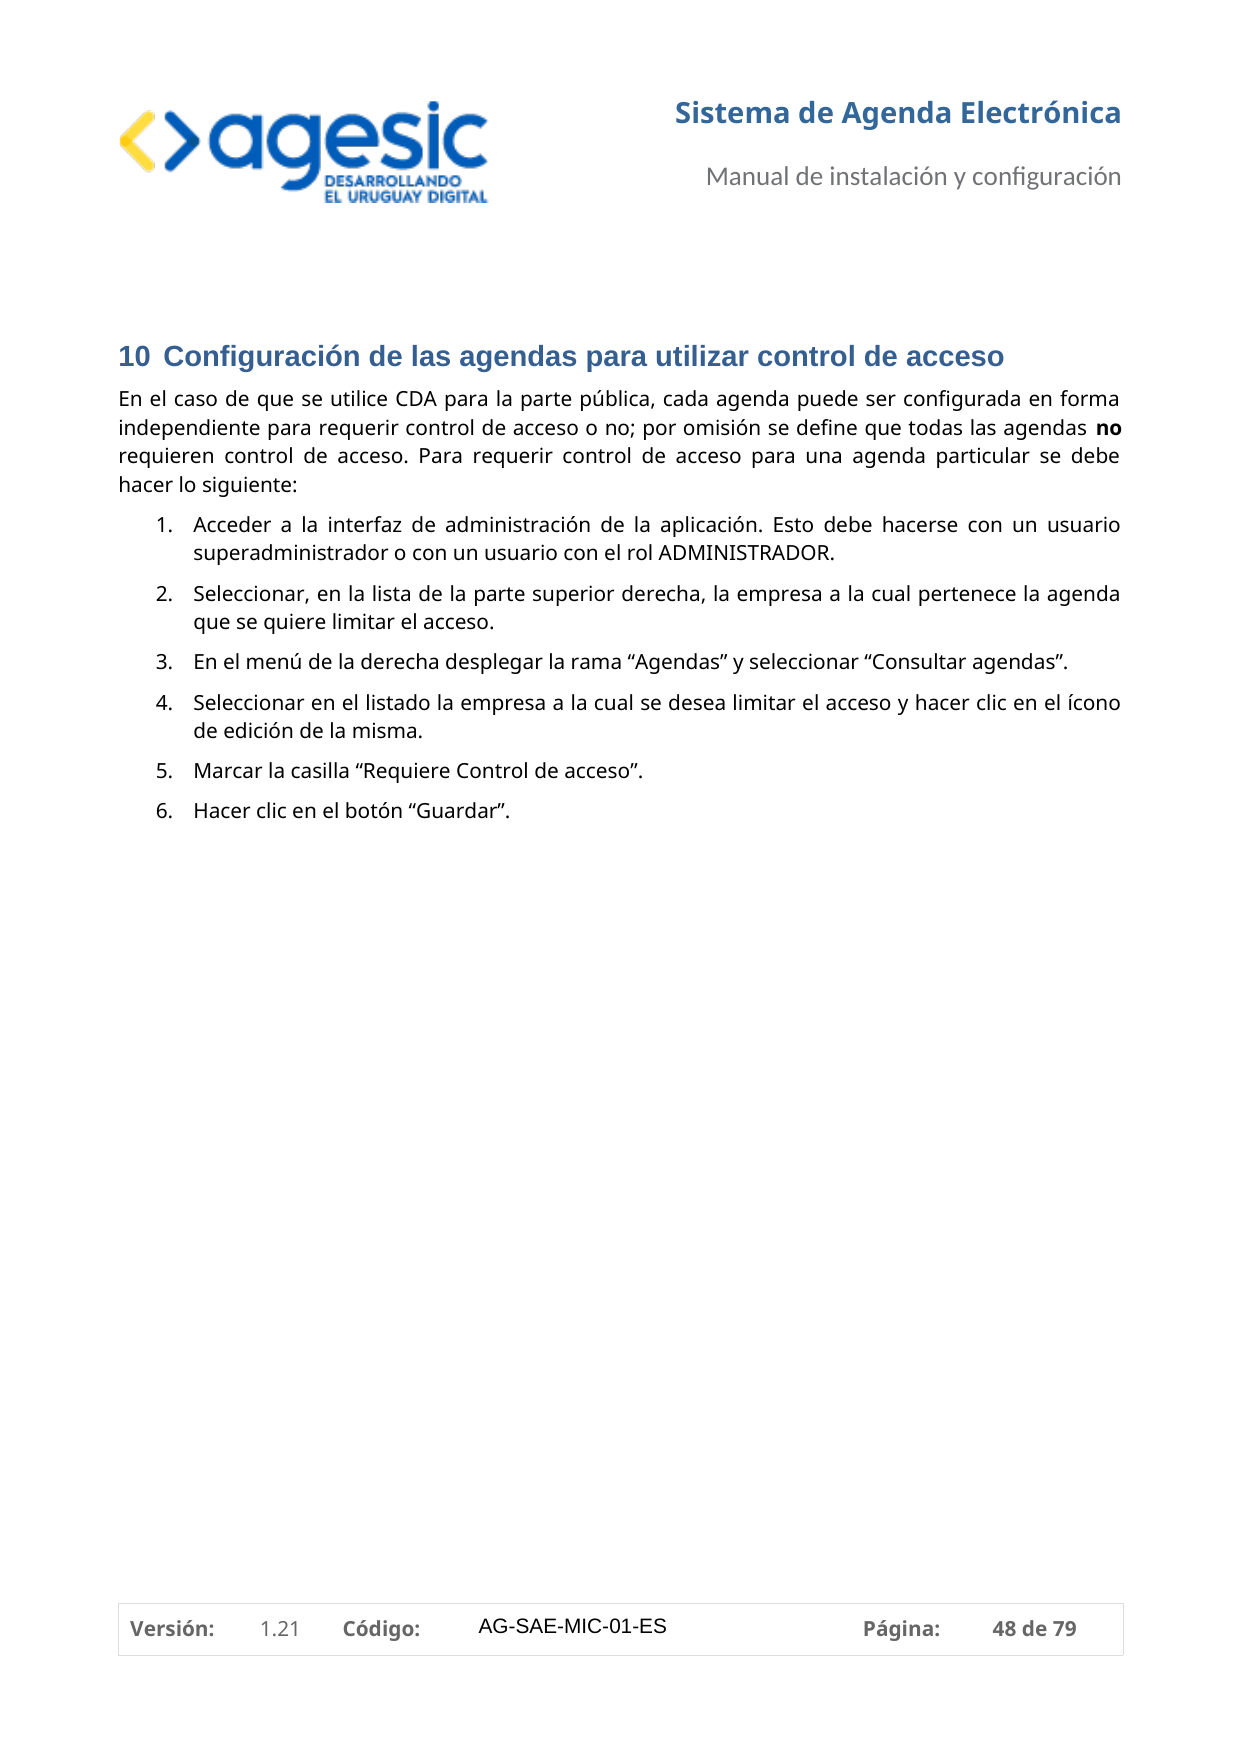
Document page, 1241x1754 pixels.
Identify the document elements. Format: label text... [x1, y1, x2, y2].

list Seleccionar, en la lista de la parte superior derecha, la empresa a la cual pertenece la agenda que se quiere limitar el acceso. [156, 579, 1122, 636]
subtitle Configuración de las agendas para utilizar control de acceso [118, 339, 1122, 373]
list En el menú de la derecha desplegar la rama “Agendas” y seleccionar “Consultar agendas”. [156, 647, 1122, 676]
text En el caso de que se utilice CDA para la parte pública, cada agenda puede ser configurada en forma independiente para requerir control de acceso o no; por omisión se define que todas las agendas no requieren control de acceso. Para requerir control de acceso para una agenda particular se debe hacer lo siguiente: [118, 384, 1122, 498]
list Seleccionar en el listado la empresa a la cual se desea limitar el acceso y hacer clic en el ícono de edición de la misma. [156, 688, 1122, 744]
list Hacer clic en el botón “Guardar”. [156, 796, 1122, 825]
picture [119, 101, 489, 203]
list Marcar la casilla “Requiere Control de acceso”. [156, 756, 1122, 785]
list Acceder a la interfaz de administración de la aplicación. Esto debe hacerse con un usuario superadministrador o con un usuario con el rol ADMINISTRADOR. [156, 510, 1122, 567]
